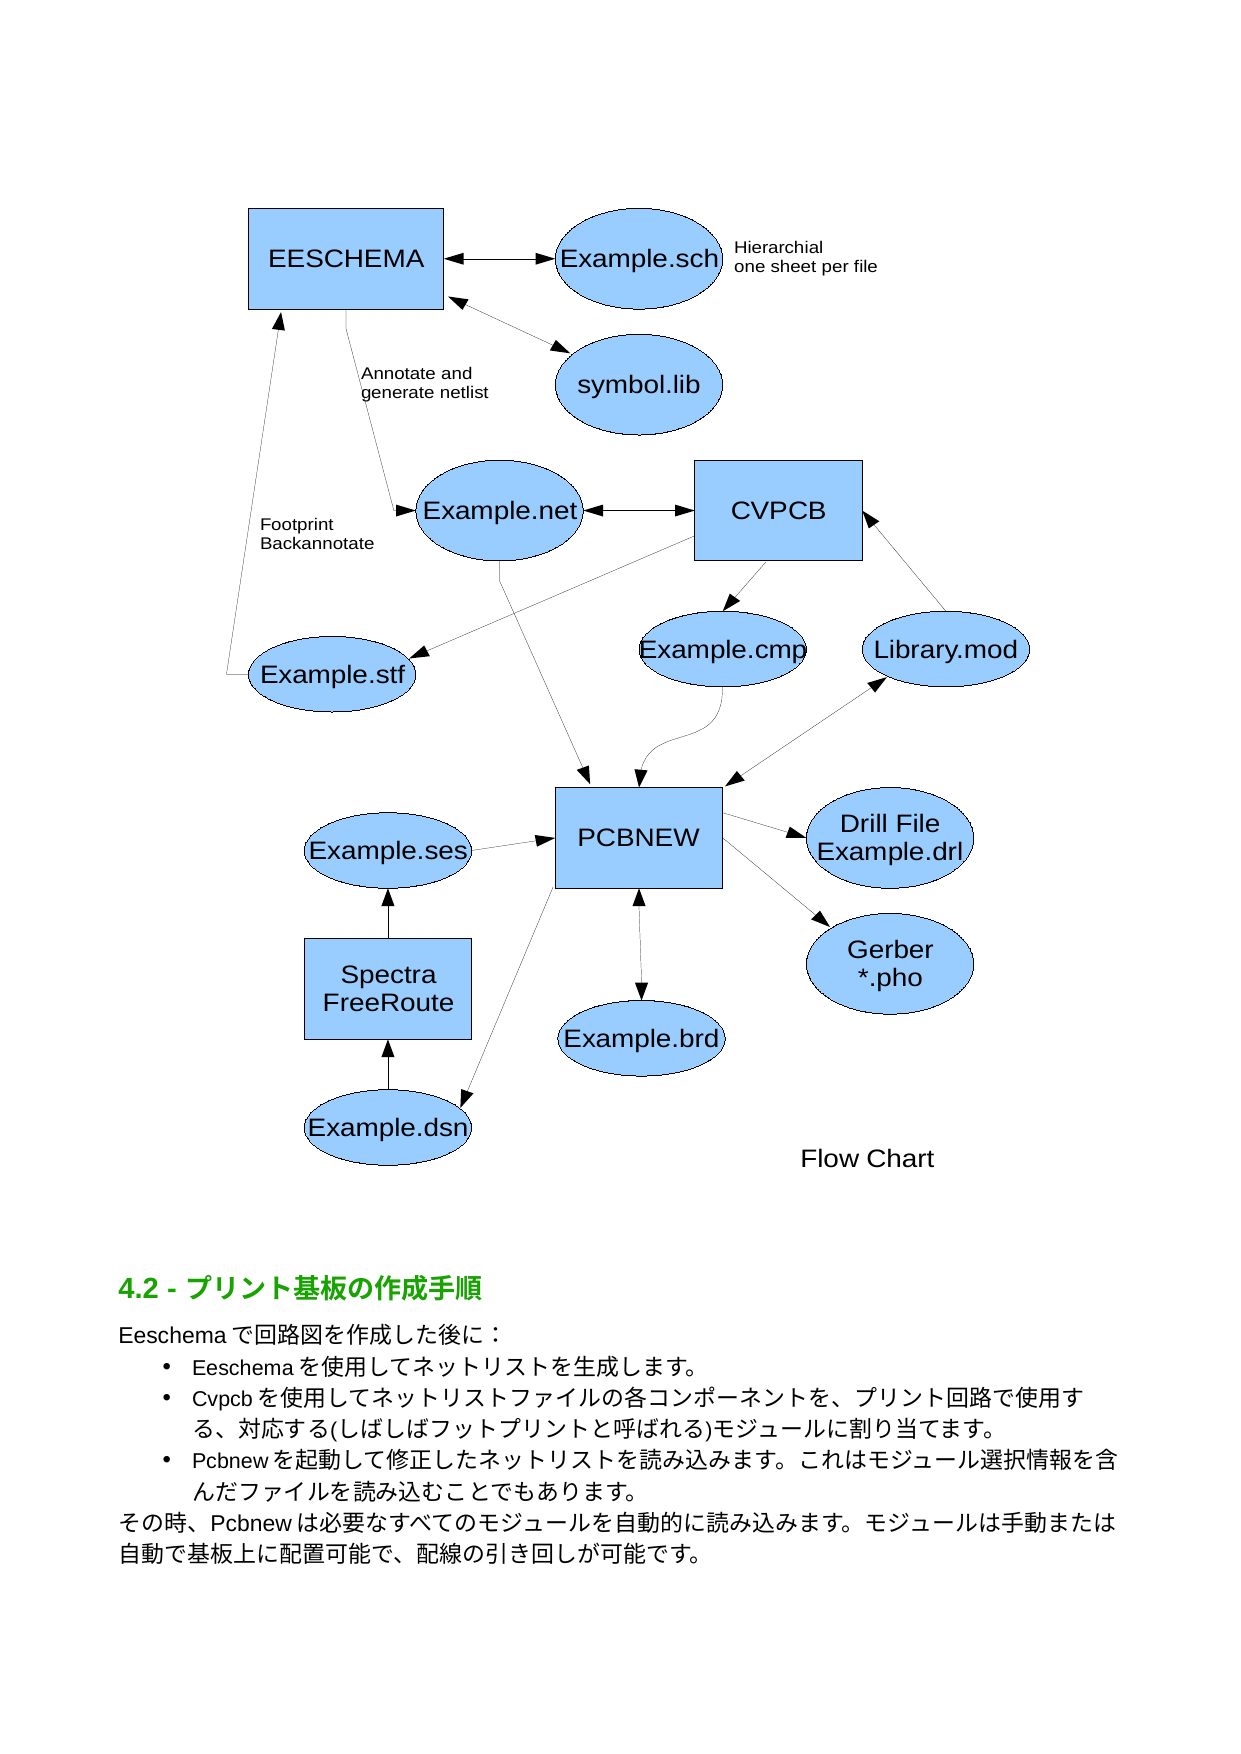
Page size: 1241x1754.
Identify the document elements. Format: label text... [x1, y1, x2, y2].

text Eeschemaで回路図を作成した後に： [118, 1319, 1122, 1351]
text その時、Pcbnewは必要なすべてのモジュールを自動的に読み込みます。モジュールは手動または自動で基板上に配置可能で、配線の引き回しが可能です。 [118, 1507, 1122, 1569]
list Cvpcbを使用してネットリストファイルの各コンポーネントを、プリント回路で使用する、対応する(しばしばフットプリントと呼ばれる)モジュールに割り当てます。 [162, 1382, 1122, 1444]
subtitle プリント基板の作成手順 [118, 1270, 1122, 1307]
list Pcbnewを起動して修正したネットリストを読み込みます。これはモジュール選択情報を含んだファイルを読み込むことでもあります。 [162, 1444, 1122, 1507]
list Eeschemaを使用してネットリストを生成します。 [162, 1351, 1122, 1382]
